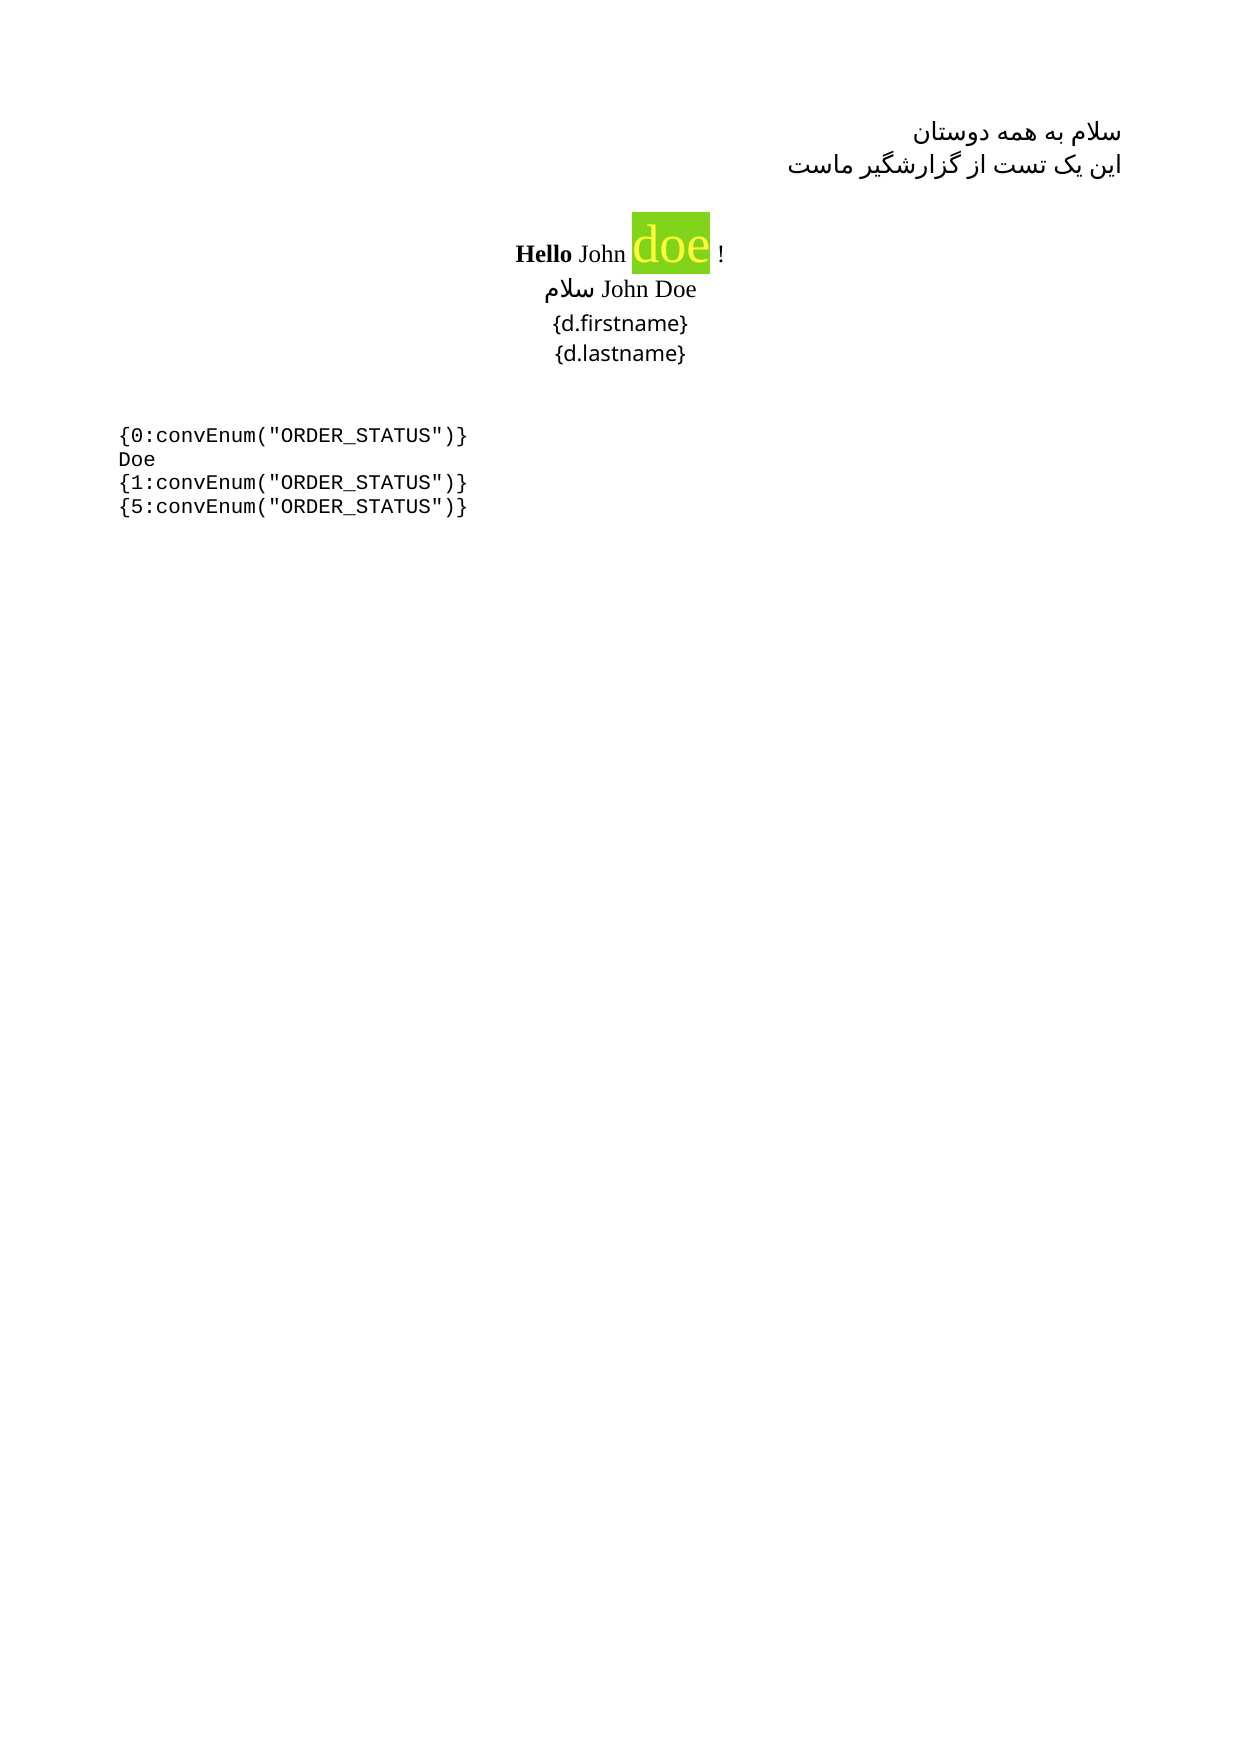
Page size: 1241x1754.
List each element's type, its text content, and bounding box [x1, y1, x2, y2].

text Hello John doe ! [118, 212, 1122, 274]
text این یک تست از گزارشگیر ماست [118, 151, 1122, 183]
text {d.firstname} [118, 308, 1122, 338]
text {5:convEnum("ORDER_STATUS")} [118, 496, 1122, 519]
text {1:convEnum("ORDER_STATUS")} [118, 472, 1122, 496]
text سلام به همه دوستان [118, 118, 1122, 151]
text {0:convEnum("ORDER_STATUS")} [118, 425, 1122, 449]
text سلام John Doe [118, 274, 1122, 308]
text {d.lastname} [118, 338, 1122, 367]
text Doe [118, 449, 1122, 472]
